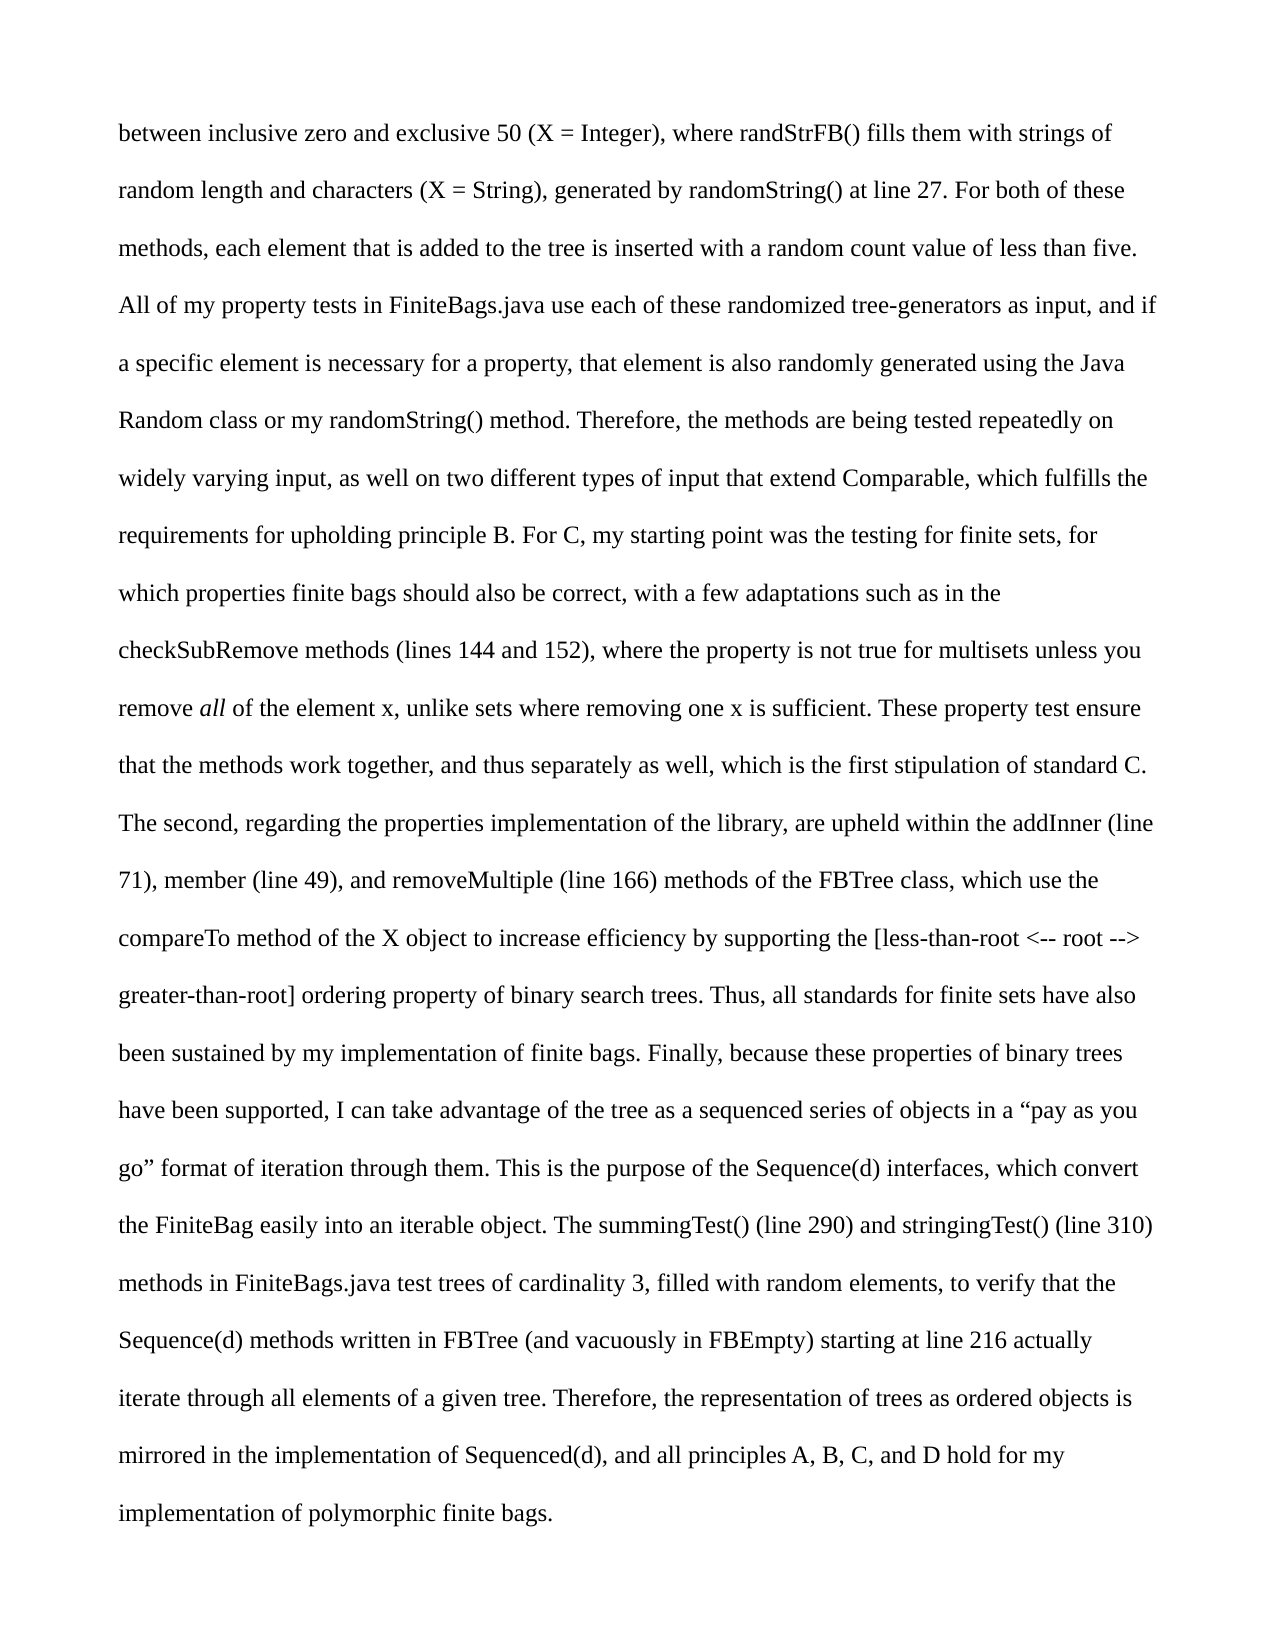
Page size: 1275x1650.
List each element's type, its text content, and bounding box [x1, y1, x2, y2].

text between inclusive zero and exclusive 50 (X = Integer), where randStrFB() fills them with strings of random length and characters (X = String), generated by randomString() at line 27. For both of these methods, each element that is added to the tree is inserted with a random count value of less than five. All of my property tests in FiniteBags.java use each of these randomized tree-generators as input, and if a specific element is necessary for a property, that element is also randomly generated using the Java Random class or my randomString() method. Therefore, the methods are being tested repeatedly on widely varying input, as well on two different types of input that extend Comparable, which fulfills the requirements for upholding principle B. For C, my starting point was the testing for finite sets, for which properties finite bags should also be correct, with a few adaptations such as in the checkSubRemove methods (lines 144 and 152), where the property is not true for multisets unless you remove all of the element x, unlike sets where removing one x is sufficient. These property test ensure that the methods work together, and thus separately as well, which is the first stipulation of standard C. The second, regarding the properties implementation of the library, are upheld within the addInner (line 71), member (line 49), and removeMultiple (line 166) methods of the FBTree class, which use the compareTo method of the X object to increase efficiency by supporting the [less-than-root <-- root --> greater-than-root] ordering property of binary search trees. Thus, all standards for finite sets have also been sustained by my implementation of finite bags. Finally, because these properties of binary trees have been supported, I can take advantage of the tree as a sequenced series of objects in a “pay as you go” format of iteration through them. This is the purpose of the Sequence(d) interfaces, which convert the FiniteBag easily into an iterable object. The summingTest() (line 290) and stringingTest() (line 310) methods in FiniteBags.java test trees of cardinality 3, filled with random elements, to verify that the Sequence(d) methods written in FBTree (and vacuously in FBEmpty) starting at line 216 actually iterate through all elements of a given tree. Therefore, the representation of trees as ordered objects is mirrored in the implementation of Sequenced(d), and all principles A, B, C, and D hold for my implementation of polymorphic finite bags. [118, 118, 1157, 1527]
